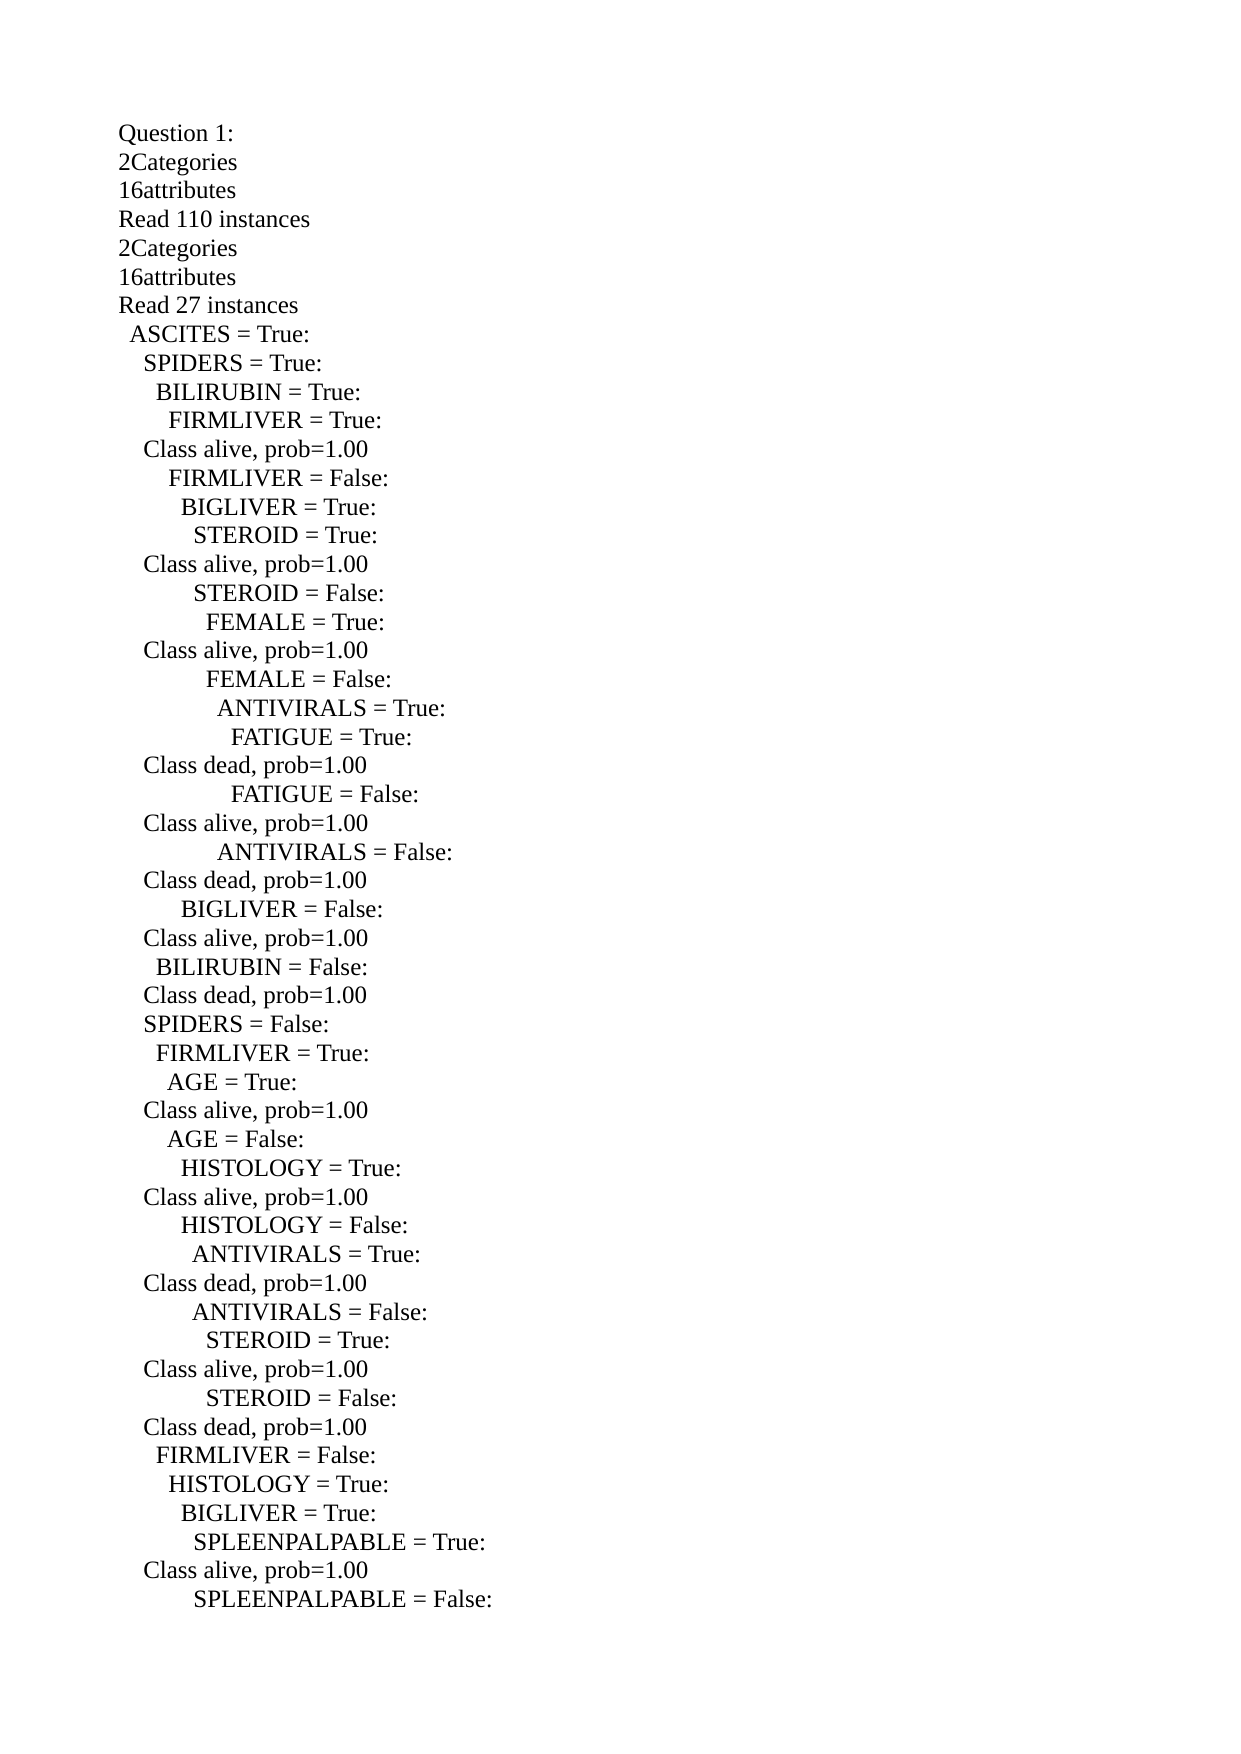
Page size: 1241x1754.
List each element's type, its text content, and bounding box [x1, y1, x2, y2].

text Class alive, prob=1.00 [118, 1354, 1122, 1383]
text Class dead, prob=1.00 [118, 751, 1122, 779]
text BIGLIVER = False: [118, 894, 1122, 923]
text BILIRUBIN = False: [118, 952, 1122, 981]
text SPIDERS = True: [118, 348, 1122, 377]
text Class dead, prob=1.00 [118, 866, 1122, 894]
text STEROID = True: [118, 1326, 1122, 1354]
text FEMALE = False: [118, 664, 1122, 693]
text FIRMLIVER = False: [118, 1441, 1122, 1469]
text SPLEENPALPABLE = False: [118, 1584, 1122, 1613]
text Class alive, prob=1.00 [118, 808, 1122, 837]
text Class alive, prob=1.00 [118, 1096, 1122, 1124]
text STEROID = True: [118, 521, 1122, 549]
text ANTIVIRALS = True: [118, 1239, 1122, 1268]
text ANTIVIRALS = True: [118, 693, 1122, 722]
text Question 1: [118, 118, 1122, 147]
text FATIGUE = False: [118, 779, 1122, 808]
text STEROID = False: [118, 1383, 1122, 1412]
text Class alive, prob=1.00 [118, 1556, 1122, 1584]
text HISTOLOGY = False: [118, 1211, 1122, 1239]
text FIRMLIVER = False: [118, 463, 1122, 492]
text FEMALE = True: [118, 607, 1122, 636]
text Class dead, prob=1.00 [118, 1412, 1122, 1441]
text HISTOLOGY = True: [118, 1469, 1122, 1498]
text Class alive, prob=1.00 [118, 434, 1122, 463]
text ANTIVIRALS = False: [118, 1297, 1122, 1326]
text 2Categories [118, 233, 1122, 262]
text AGE = True: [118, 1067, 1122, 1096]
text ANTIVIRALS = False: [118, 837, 1122, 866]
text FIRMLIVER = True: [118, 1038, 1122, 1067]
text Read 27 instances [118, 291, 1122, 319]
text Class alive, prob=1.00 [118, 1182, 1122, 1211]
text 16attributes [118, 262, 1122, 291]
text Class alive, prob=1.00 [118, 923, 1122, 952]
text SPIDERS = False: [118, 1009, 1122, 1038]
text HISTOLOGY = True: [118, 1153, 1122, 1182]
text Class dead, prob=1.00 [118, 1268, 1122, 1297]
text 2Categories [118, 147, 1122, 176]
text AGE = False: [118, 1124, 1122, 1153]
text BIGLIVER = True: [118, 1498, 1122, 1527]
text STEROID = False: [118, 578, 1122, 607]
text FATIGUE = True: [118, 722, 1122, 751]
text BILIRUBIN = True: [118, 377, 1122, 406]
text ASCITES = True: [118, 319, 1122, 348]
text Class alive, prob=1.00 [118, 549, 1122, 578]
text 16attributes [118, 176, 1122, 204]
text SPLEENPALPABLE = True: [118, 1527, 1122, 1556]
text Read 110 instances [118, 204, 1122, 233]
text BIGLIVER = True: [118, 492, 1122, 521]
text FIRMLIVER = True: [118, 406, 1122, 434]
text Class dead, prob=1.00 [118, 981, 1122, 1009]
text Class alive, prob=1.00 [118, 636, 1122, 664]
